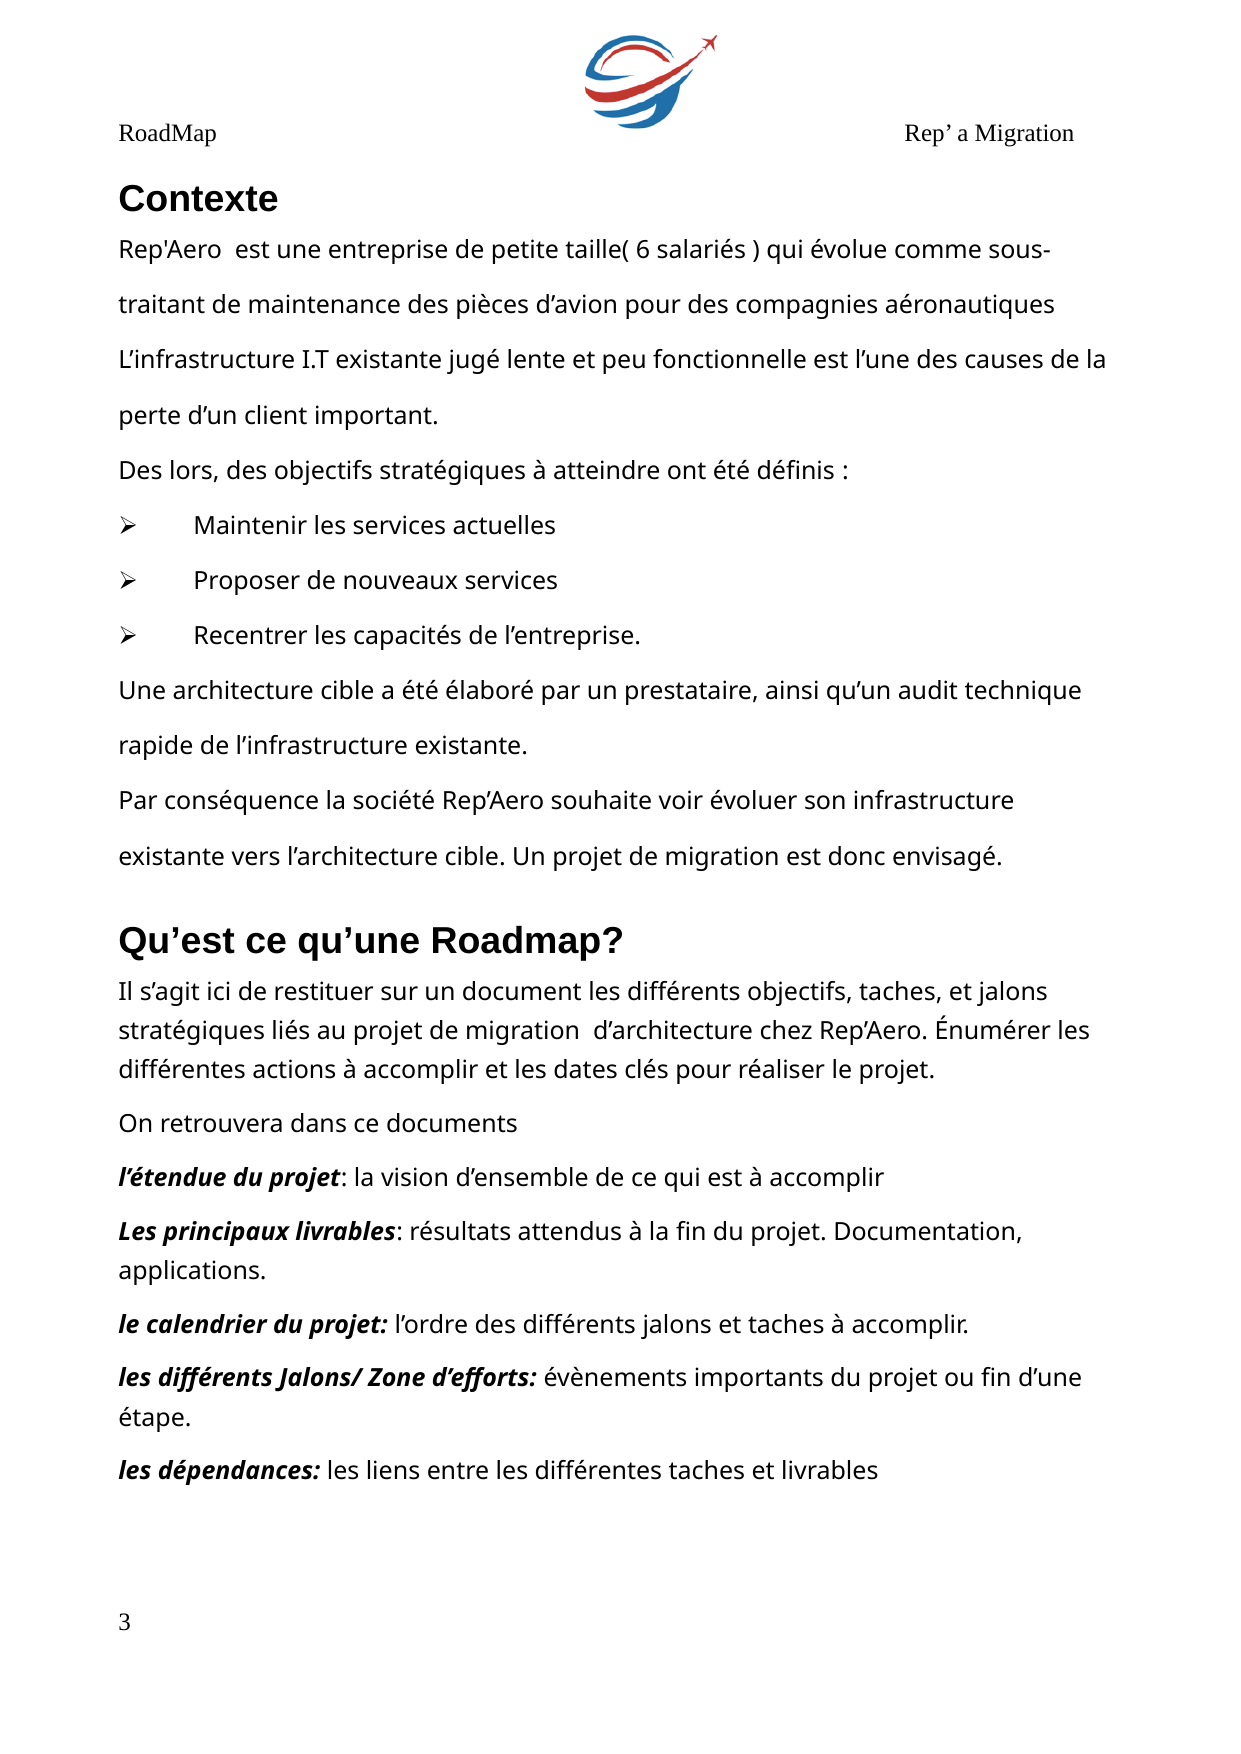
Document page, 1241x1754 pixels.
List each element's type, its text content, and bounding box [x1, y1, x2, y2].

list Maintenir les services actuelles [118, 507, 1122, 542]
text l’étendue du projet: la vision d’ensemble de ce qui est à accomplir [118, 1160, 1122, 1194]
text Rep'Aero est une entreprise de petite taille( 6 salariés ) qui évolue comme sous-traitant de maintenance des pièces d’avion pour des compagnies aéronautiques [118, 232, 1122, 321]
text Il s’agit ici de restituer sur un document les différents objectifs, taches, et jalons stratégiques liés au projet de migration d’architecture chez Rep’Aero. Énumérer les différentes actions à accomplir et les dates clés pour réaliser le projet. [118, 974, 1122, 1086]
subtitle Contexte [118, 176, 1122, 219]
list Recentrer les capacités de l’entreprise. [118, 618, 1122, 652]
picture [577, 14, 723, 155]
subtitle Qu’est ce qu’une Roadmap? [118, 918, 1122, 961]
text le calendrier du projet: l’ordre des différents jalons et taches à accomplir. [118, 1306, 1122, 1340]
text On retrouvera dans ce documents [118, 1106, 1122, 1140]
text Les principaux livrables: résultats attendus à la fin du projet. Documentation, applications. [118, 1213, 1122, 1287]
text L’infrastructure I.T existante jugé lente et peu fonctionnelle est l’une des causes de la perte d’un client important. [118, 342, 1122, 431]
list Proposer de nouveaux services [118, 563, 1122, 597]
text Une architecture cible a été élaboré par un prestataire, ainsi qu’un audit technique rapide de l’infrastructure existante. [118, 673, 1122, 762]
text Des lors, des objectifs stratégiques à atteindre ont été définis : [118, 452, 1122, 486]
text les dépendances: les liens entre les différentes taches et livrables [118, 1453, 1122, 1487]
text les différents Jalons/ Zone d’efforts: évènements importants du projet ou fin d’une étape. [118, 1360, 1122, 1433]
text Par conséquence la société Rep’Aero souhaite voir évoluer son infrastructure existante vers l’architecture cible. Un projet de migration est donc envisagé. [118, 783, 1122, 872]
